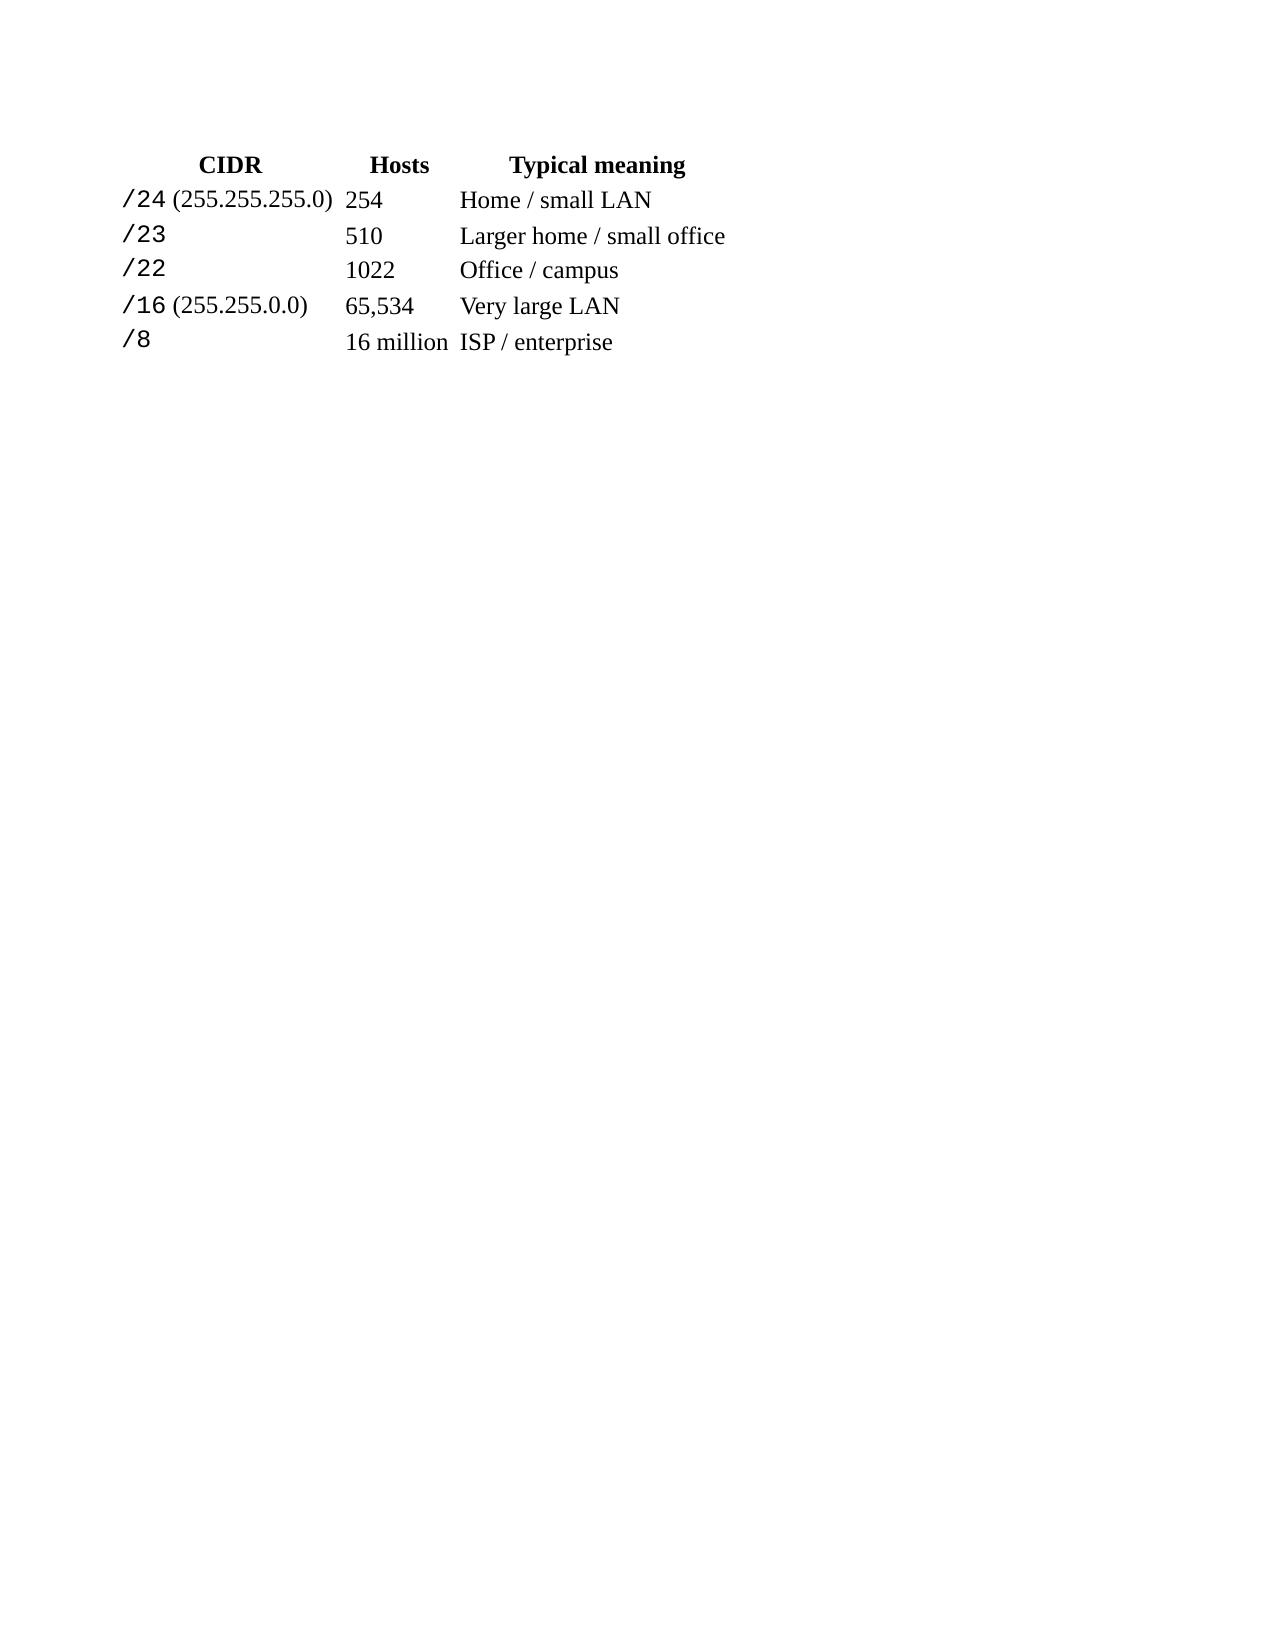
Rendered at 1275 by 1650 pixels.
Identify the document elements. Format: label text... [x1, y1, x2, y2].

table_cell 16 million [342, 324, 457, 358]
table_cell /23 [118, 218, 342, 253]
table_cell 65,534 [342, 287, 457, 324]
table_cell /24 (255.255.255.0) [118, 181, 342, 218]
table_cell 254 [342, 181, 457, 218]
table_header Typical meaning [457, 147, 738, 181]
table_cell Home / small LAN [457, 181, 738, 218]
table_header CIDR [118, 147, 342, 181]
table_cell /8 [118, 324, 342, 358]
table_cell Very large LAN [457, 287, 738, 324]
table_cell Larger home / small office [457, 218, 738, 253]
table_cell 510 [342, 218, 457, 253]
table_cell ISP / enterprise [457, 324, 738, 358]
table_cell /22 [118, 253, 342, 287]
table_cell /16 (255.255.0.0) [118, 287, 342, 324]
table_header Hosts [342, 147, 457, 181]
table_cell 1022 [342, 253, 457, 287]
table_cell Office / campus [457, 253, 738, 287]
